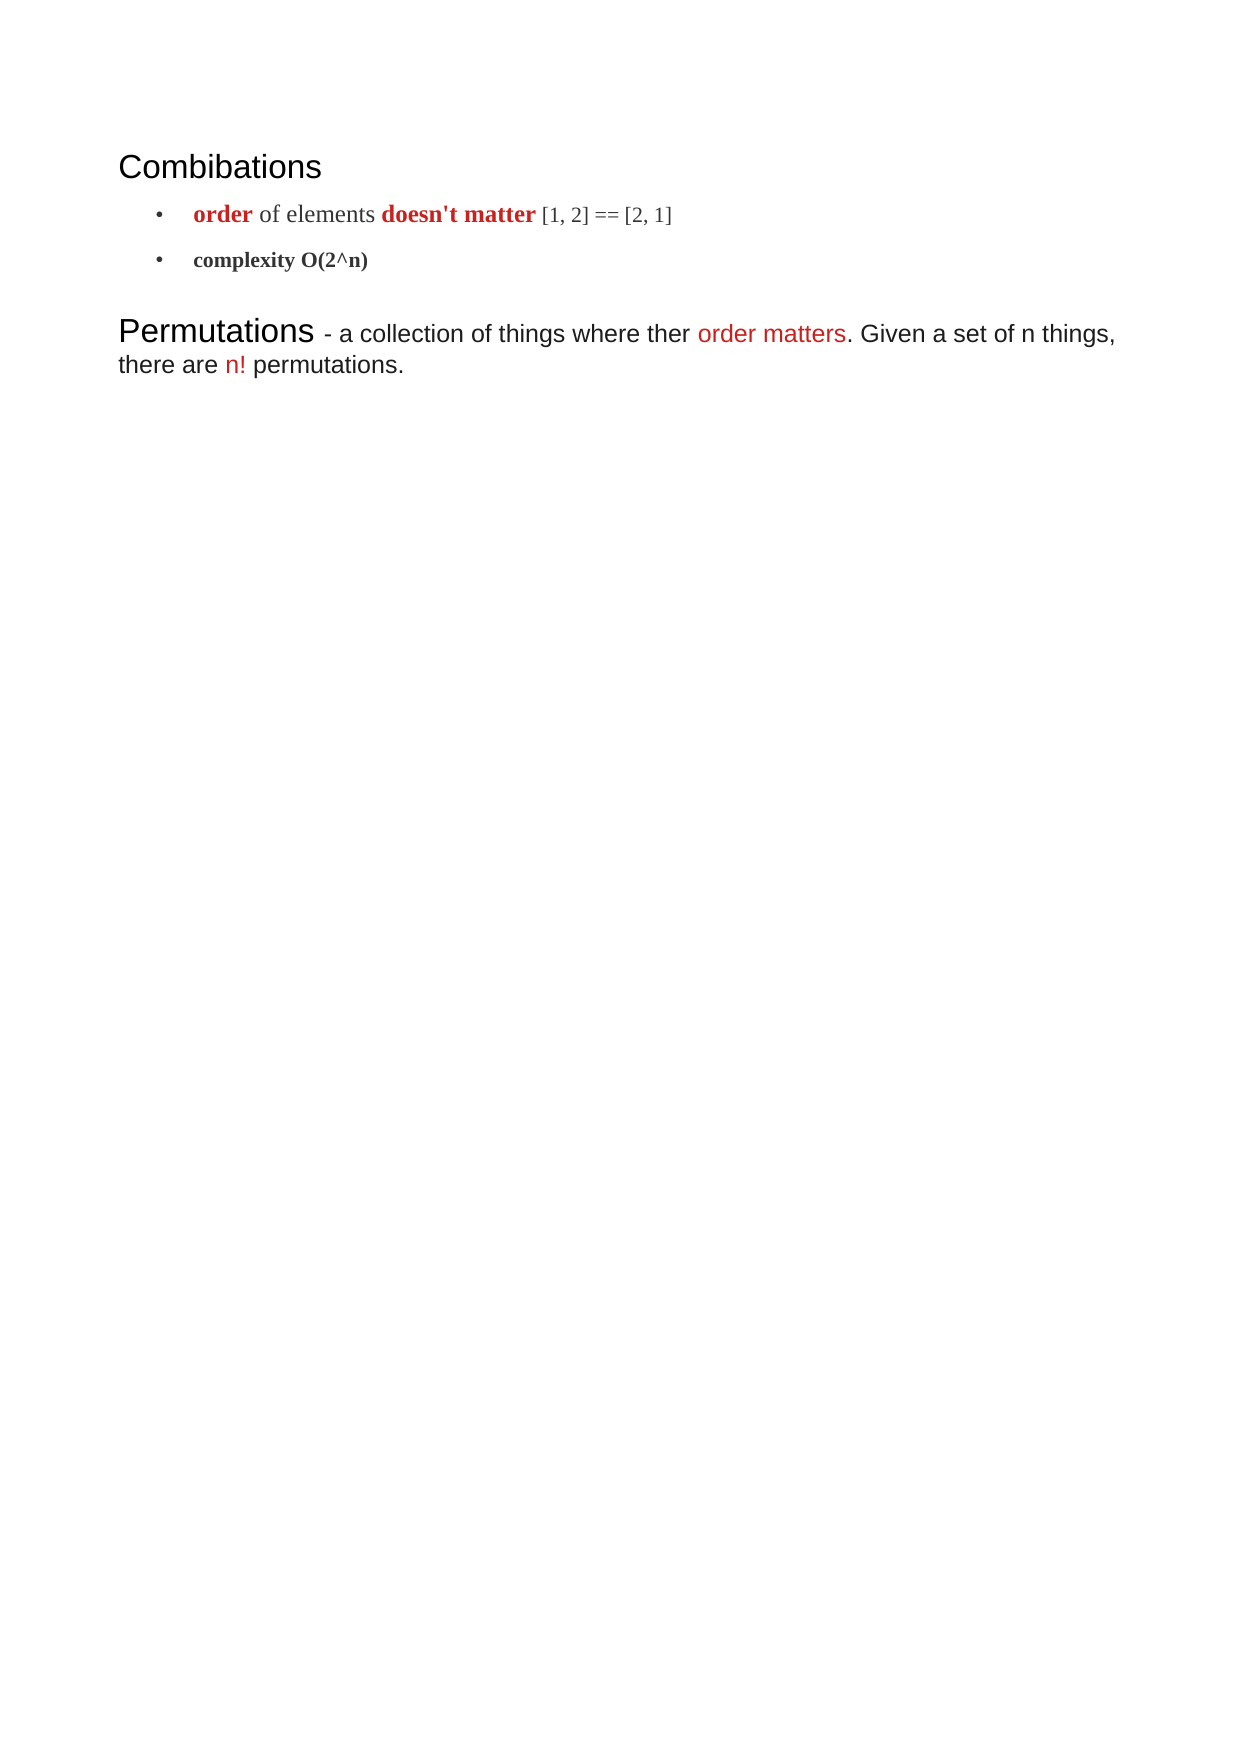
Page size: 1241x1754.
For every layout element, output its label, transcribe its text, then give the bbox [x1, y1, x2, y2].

subtitle Combibations [118, 143, 1122, 187]
subtitle Permutations - a collection of things where ther order matters. Given a set of n things, there are n! permutations. [118, 311, 1122, 378]
list complexity O(2^n) [156, 247, 1122, 272]
list order of elements doesn't matter [1, 2] == [2, 1] [156, 199, 1122, 228]
